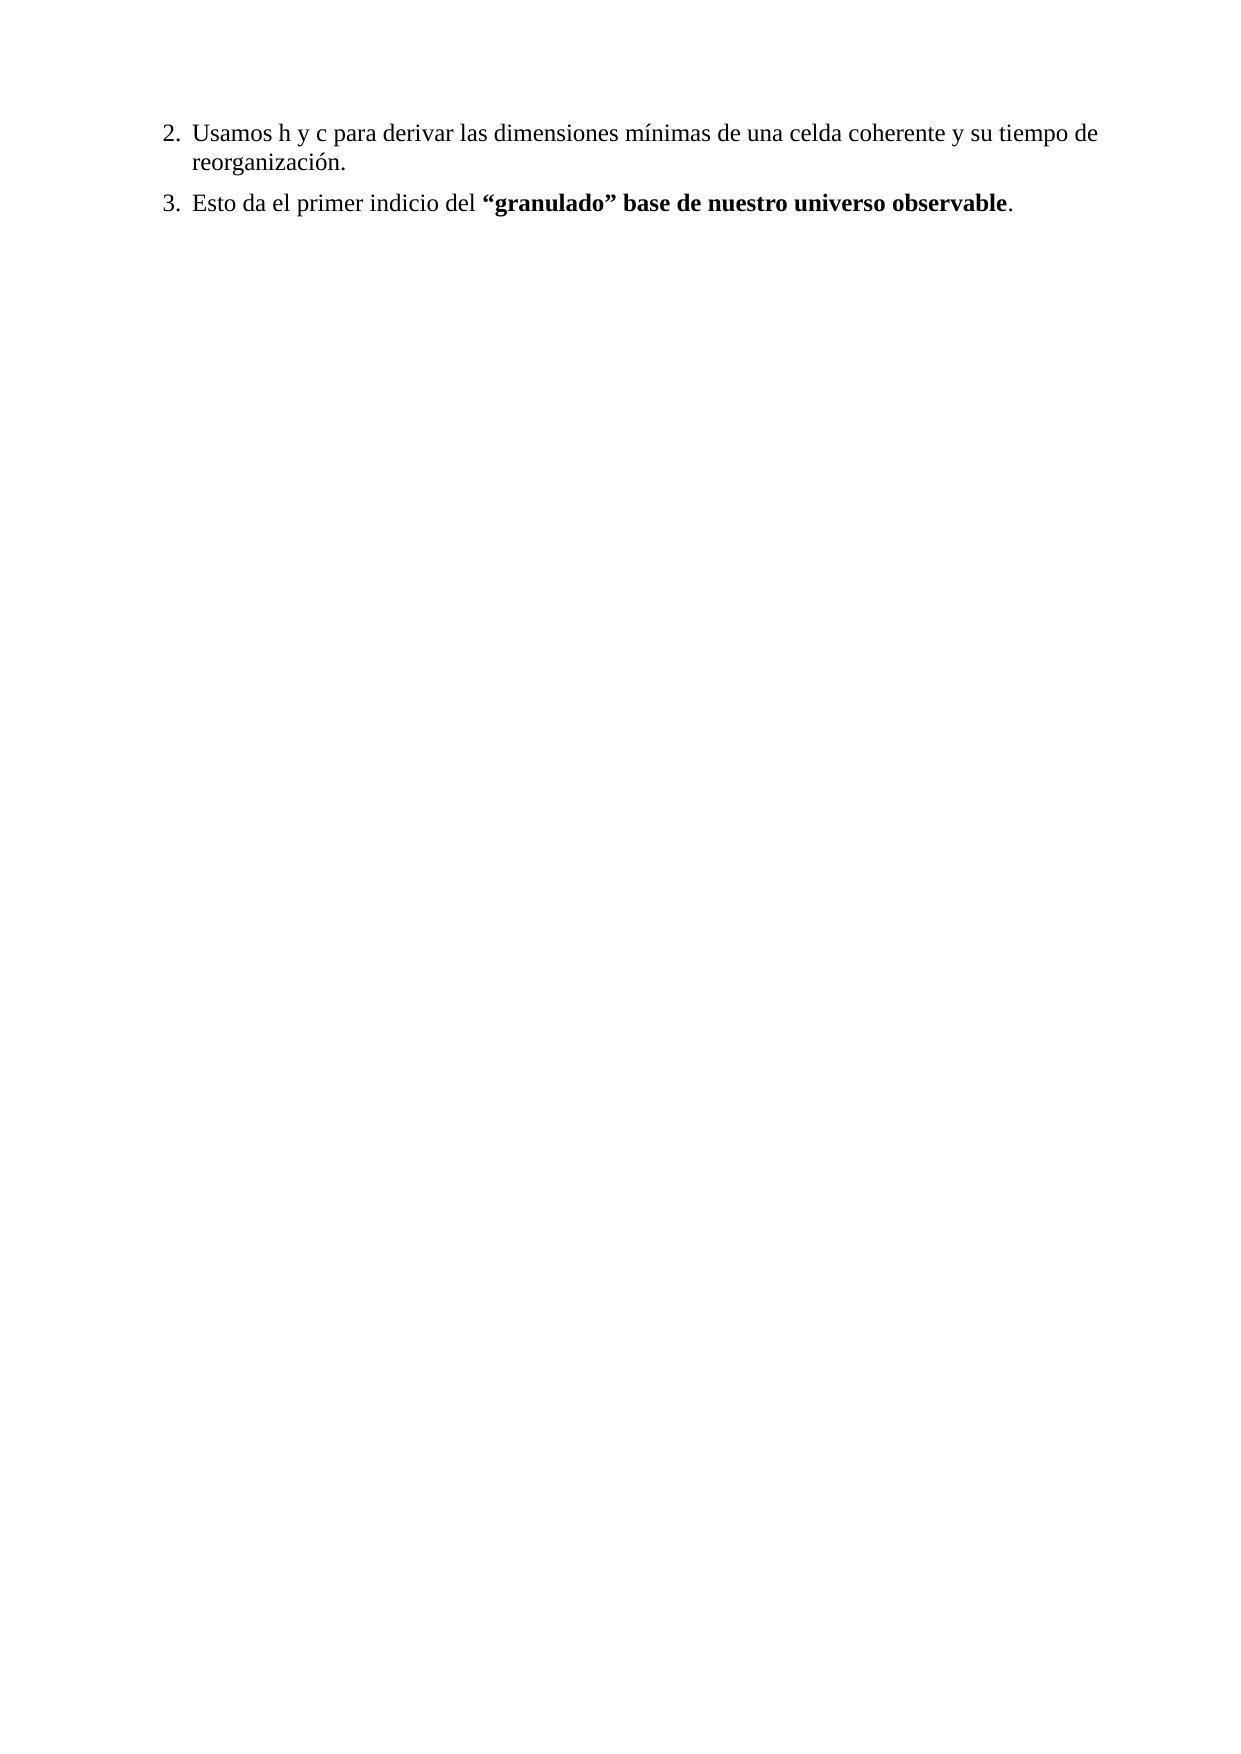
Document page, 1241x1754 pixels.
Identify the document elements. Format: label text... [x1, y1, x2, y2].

list Esto da el primer indicio del “granulado” base de nuestro universo observable. [162, 188, 1122, 217]
list Usamos h y c para derivar las dimensiones mínimas de una celda coherente y su tiempo de reorganización. [162, 118, 1122, 176]
